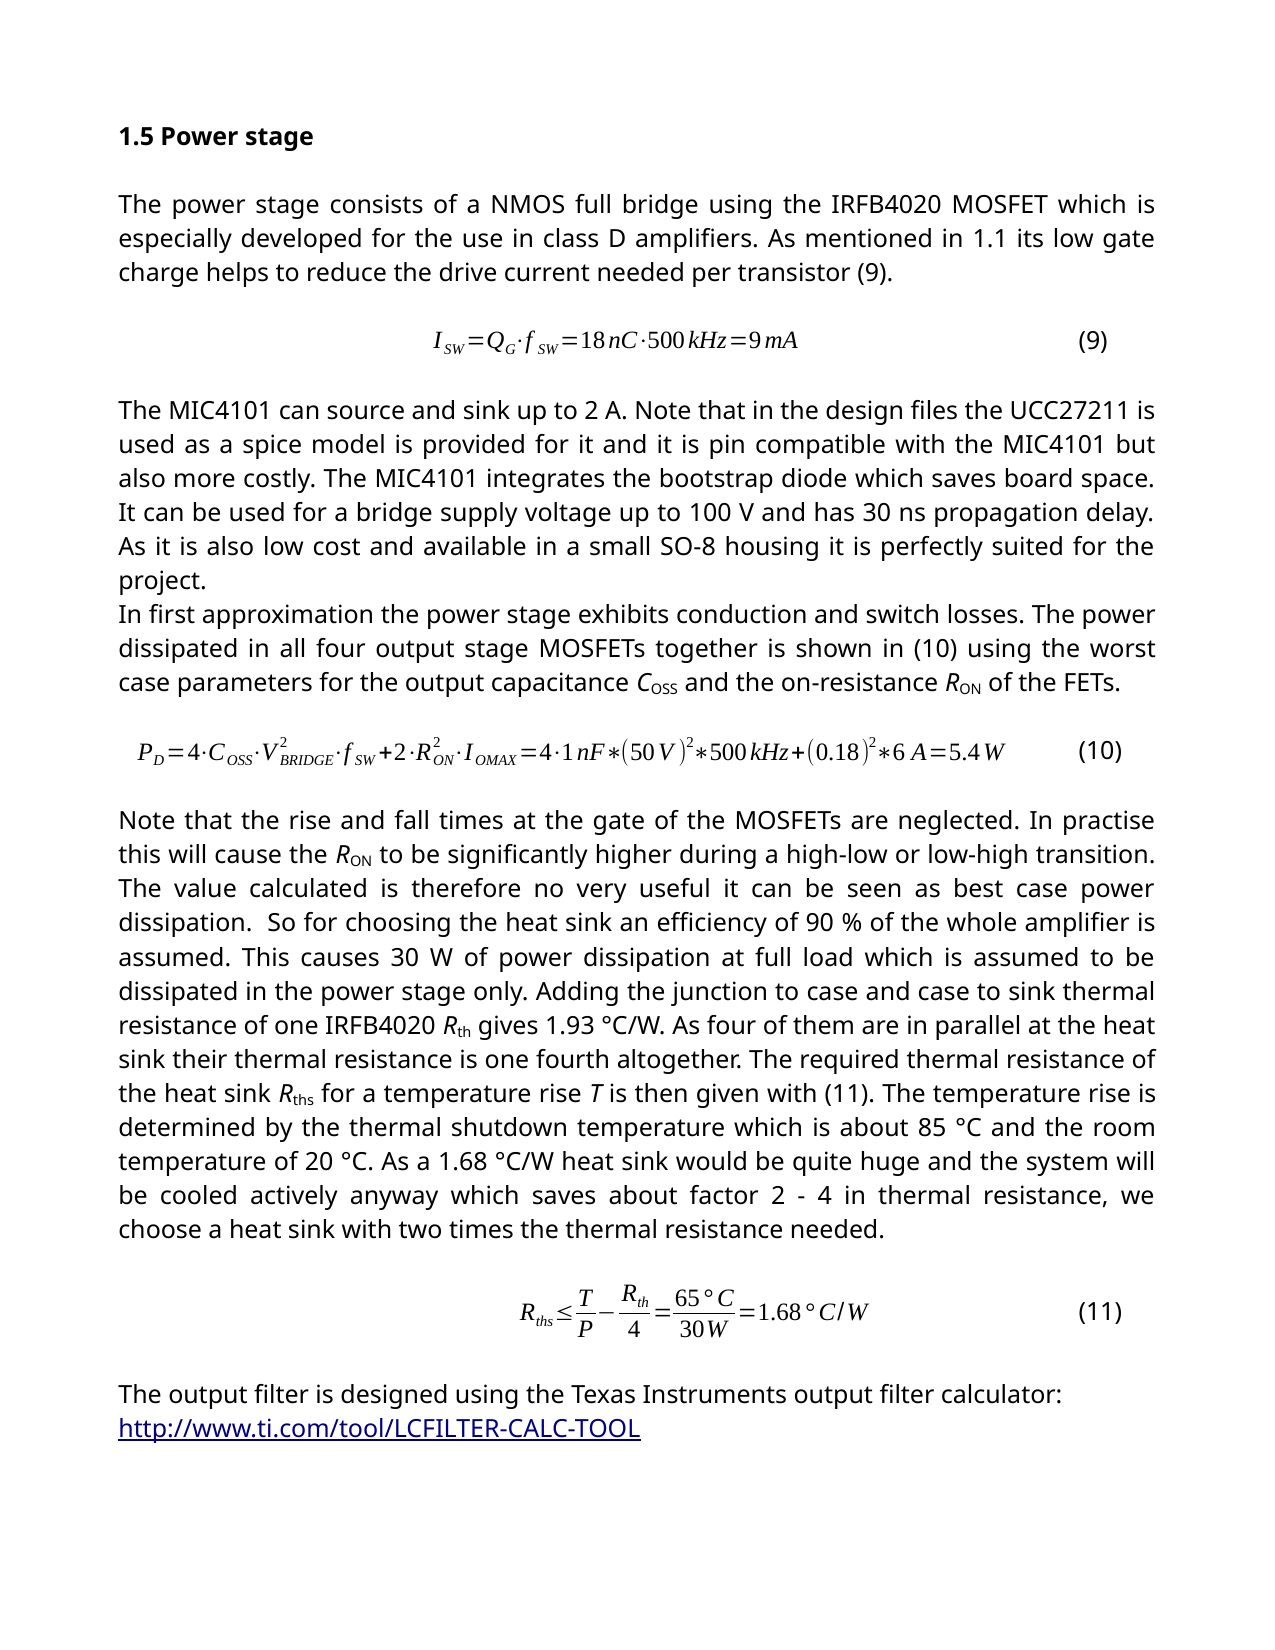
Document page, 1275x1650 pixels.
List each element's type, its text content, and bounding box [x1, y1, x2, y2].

text 1.5 Power stage [118, 118, 1157, 152]
text The MIC4101 can source and sink up to 2 A. Note that in the design files the UCC27211 is used as a spice model is provided for it and it is pin compatible with the MIC4101 but also more costly. The MIC4101 integrates the bootstrap diode which saves board space. It can be used for a bridge supply voltage up to 100 V and has 30 ns propagation delay. As it is also low cost and available in a small SO-8 housing it is perfectly suited for the project. [118, 392, 1157, 597]
text (11) [118, 1280, 1157, 1342]
text The output filter is designed using the Texas Instruments output filter calculator: http://www.ti.com/tool/LCFILTER-CALC-TOOL [118, 1377, 1157, 1445]
text In first approximation the power stage exhibits conduction and switch losses. The power dissipated in all four output stage MOSFETs together is shown in (10) using the worst case parameters for the output capacitance COSS and the on-resistance RON of the FETs. [118, 597, 1157, 699]
text The power stage consists of a NMOS full bridge using the IRFB4020 MOSFET which is especially developed for the use in class D amplifiers. As mentioned in 1.1 its low gate charge helps to reduce the drive current needed per transistor (9). [118, 186, 1157, 288]
text Note that the rise and fall times at the gate of the MOSFETs are neglected. In practise this will cause the RON to be significantly higher during a high-low or low-high transition. The value calculated is therefore no very useful it can be seen as best case power dissipation. So for choosing the heat sink an efficiency of 90 % of the whole amplifier is assumed. This causes 30 W of power dissipation at full load which is assumed to be dissipated in the power stage only. Adding the junction to case and case to sink thermal resistance of one IRFB4020 Rth gives 1.93 °C/W. As four of them are in parallel at the heat sink their thermal resistance is one fourth altogether. The required thermal resistance of the heat sink Rths for a temperature rise T is then given with (11). The temperature rise is determined by the thermal shutdown temperature which is about 85 °C and the room temperature of 20 °C. As a 1.68 °C/W heat sink would be quite huge and the system will be cooled actively anyway which saves about factor 2 - 4 in thermal resistance, we choose a heat sink with two times the thermal resistance needed. [118, 803, 1157, 1246]
text (10) [118, 699, 1157, 769]
text (9) [118, 322, 1157, 358]
